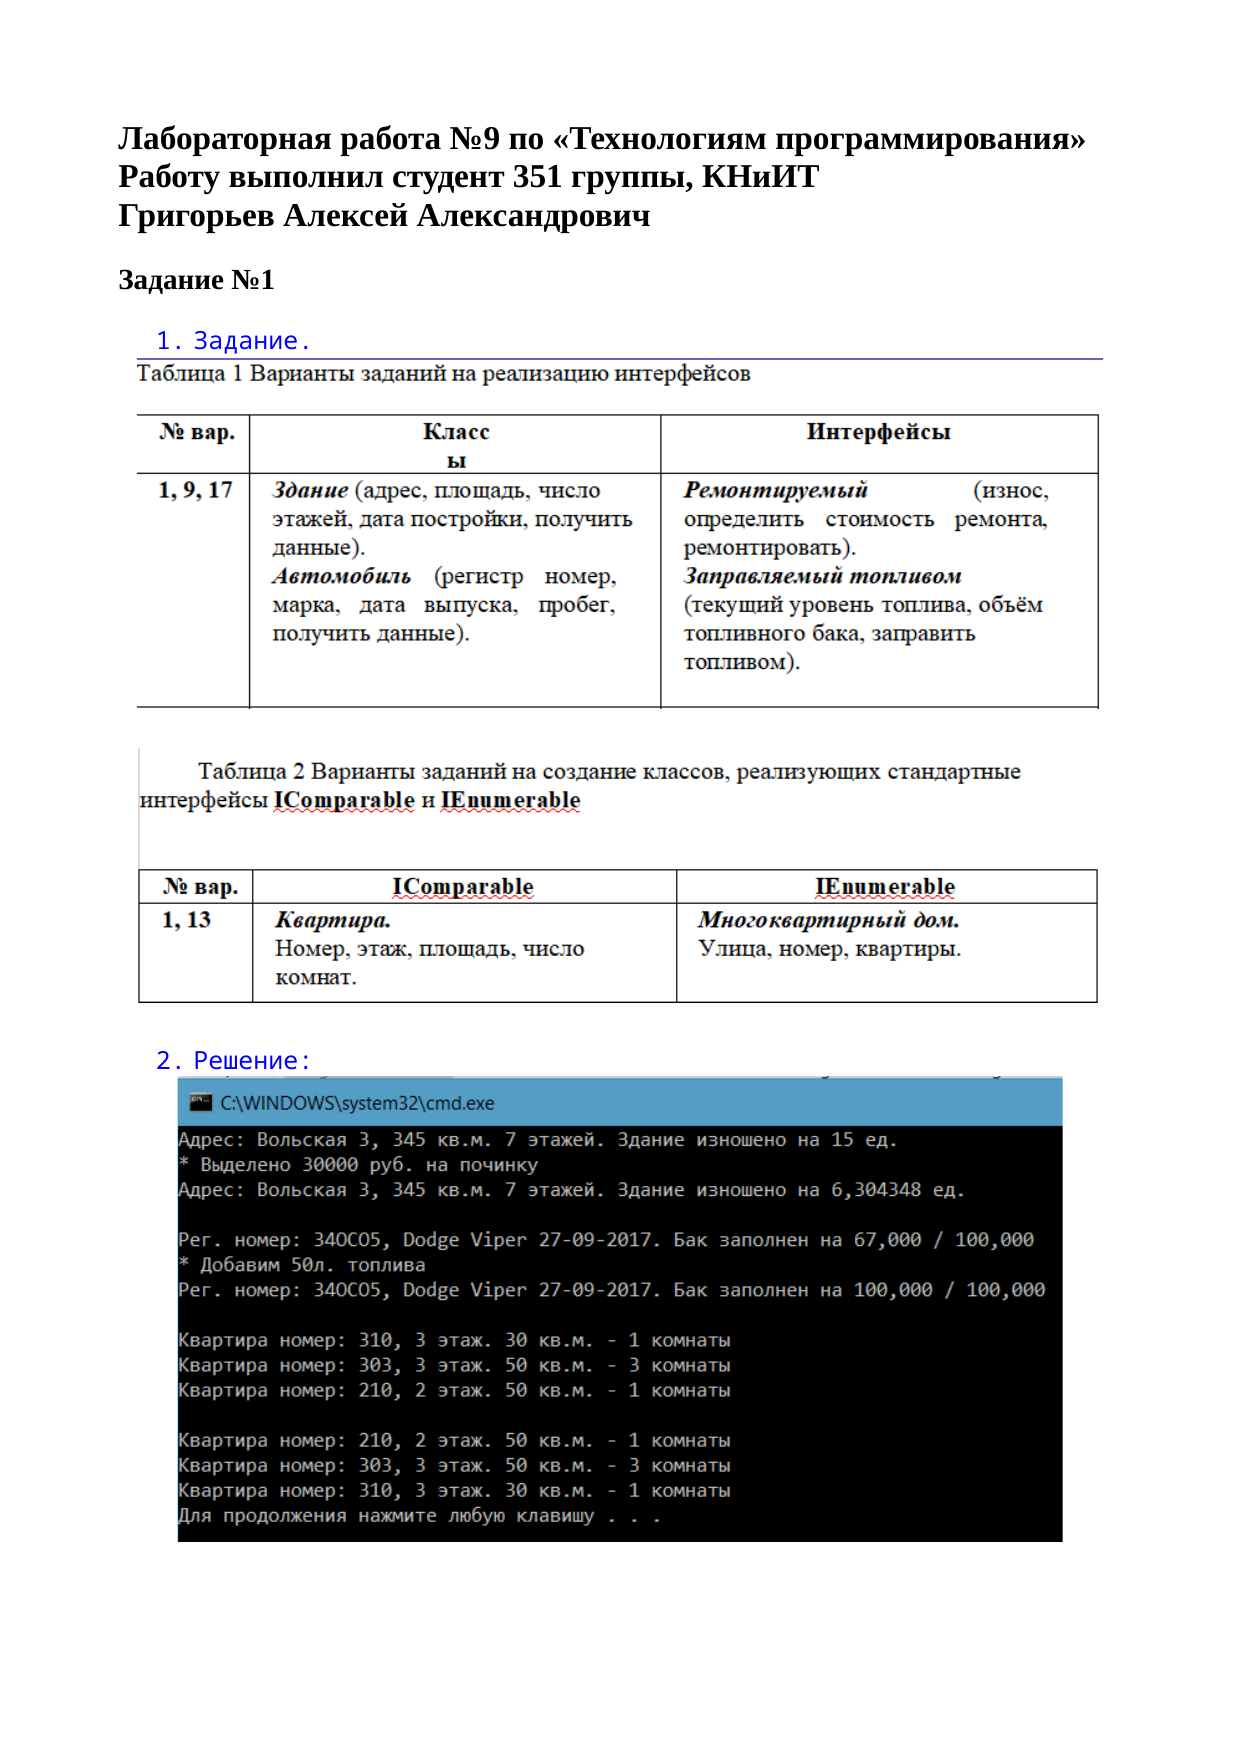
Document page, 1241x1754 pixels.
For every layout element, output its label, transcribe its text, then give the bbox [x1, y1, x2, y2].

text Задание №1 [118, 262, 1122, 295]
picture [136, 356, 1104, 709]
picture [136, 748, 1104, 1003]
picture [177, 1076, 1063, 1542]
list Решение: [156, 1042, 1122, 1076]
text Работу выполнил студент 351 группы, КНиИТ [118, 156, 1122, 195]
text Лабораторная работа №9 по «Технологиям программирования» [118, 118, 1122, 156]
text Григорьев Алексей Александрович [118, 195, 1122, 233]
list Задание. [156, 322, 1122, 356]
